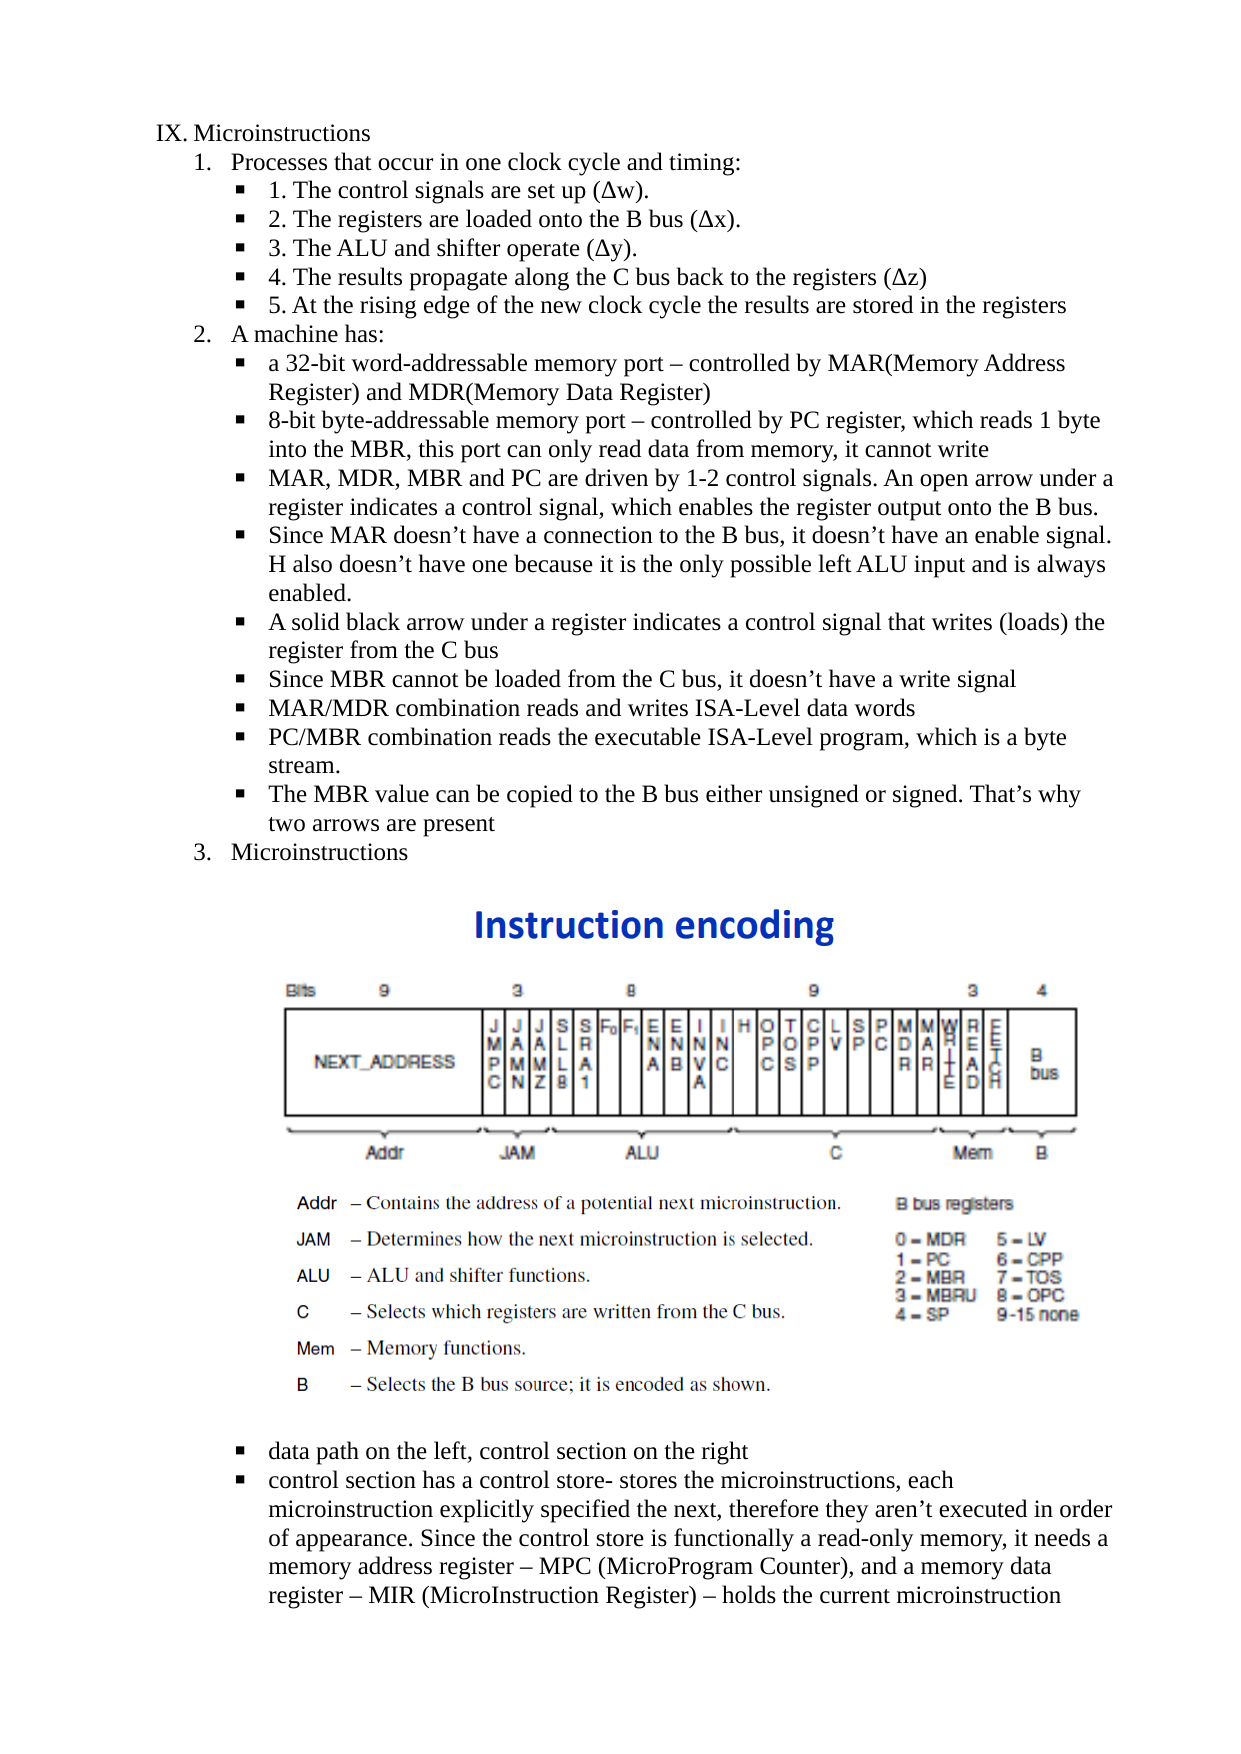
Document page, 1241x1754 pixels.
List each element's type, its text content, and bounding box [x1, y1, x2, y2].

list Processes that occur in one clock cycle and timing: [193, 147, 1122, 176]
list Since MBR cannot be loaded from the C bus, it doesn’t have a write signal [231, 664, 1122, 693]
list A machine has: [193, 319, 1122, 348]
list 5. At the rising edge of the new clock cycle the results are stored in the registers [231, 291, 1122, 319]
list Microinstructions [193, 837, 1122, 866]
list 4. The results propagate along the C bus back to the registers (Δz) [231, 262, 1122, 291]
list control section has a control store- stores the microinstructions, each microinstruction explicitly specified the next, therefore they aren’t executed in order of appearance. Since the control store is functionally a read-only memory, it needs a memory address register – MPC (MicroProgram Counter), and a memory data register – MIR (MicroInstruction Register) – holds the current microinstruction [231, 1465, 1122, 1609]
list The MBR value can be copied to the B bus either unsigned or signed. That’s why two arrows are present [231, 779, 1122, 837]
list Microinstructions [156, 118, 1122, 147]
list MAR, MDR, MBR and PC are driven by 1-2 control signals. An open arrow under a register indicates a control signal, which enables the register output onto the B bus. [231, 463, 1122, 521]
list a 32-bit word-addressable memory port – controlled by MAR(Memory Address Register) and MDR(Memory Data Register) [231, 348, 1122, 406]
list PC/MBR combination reads the executable ISA-Level program, which is a byte stream. [231, 722, 1122, 779]
list MAR/MDR combination reads and writes ISA-Level data words [231, 693, 1122, 722]
list Since MAR doesn’t have a connection to the B bus, it doesn’t have an enable signal. H also doesn’t have one because it is the only possible left ALU input and is always enabled. [231, 521, 1122, 607]
list 8-bit byte-addressable memory port – controlled by PC register, which reads 1 byte into the MBR, this port can only read data from memory, it cannot write [231, 406, 1122, 463]
picture [238, 888, 1130, 1408]
list 3. The ALU and shifter operate (Δy). [231, 233, 1122, 262]
list 2. The registers are loaded onto the B bus (Δx). [231, 204, 1122, 233]
list A solid black arrow under a register indicates a control signal that writes (loads) the register from the C bus [231, 607, 1122, 664]
list data path on the left, control section on the right [231, 1436, 1122, 1465]
list 1. The control signals are set up (Δw). [231, 176, 1122, 204]
